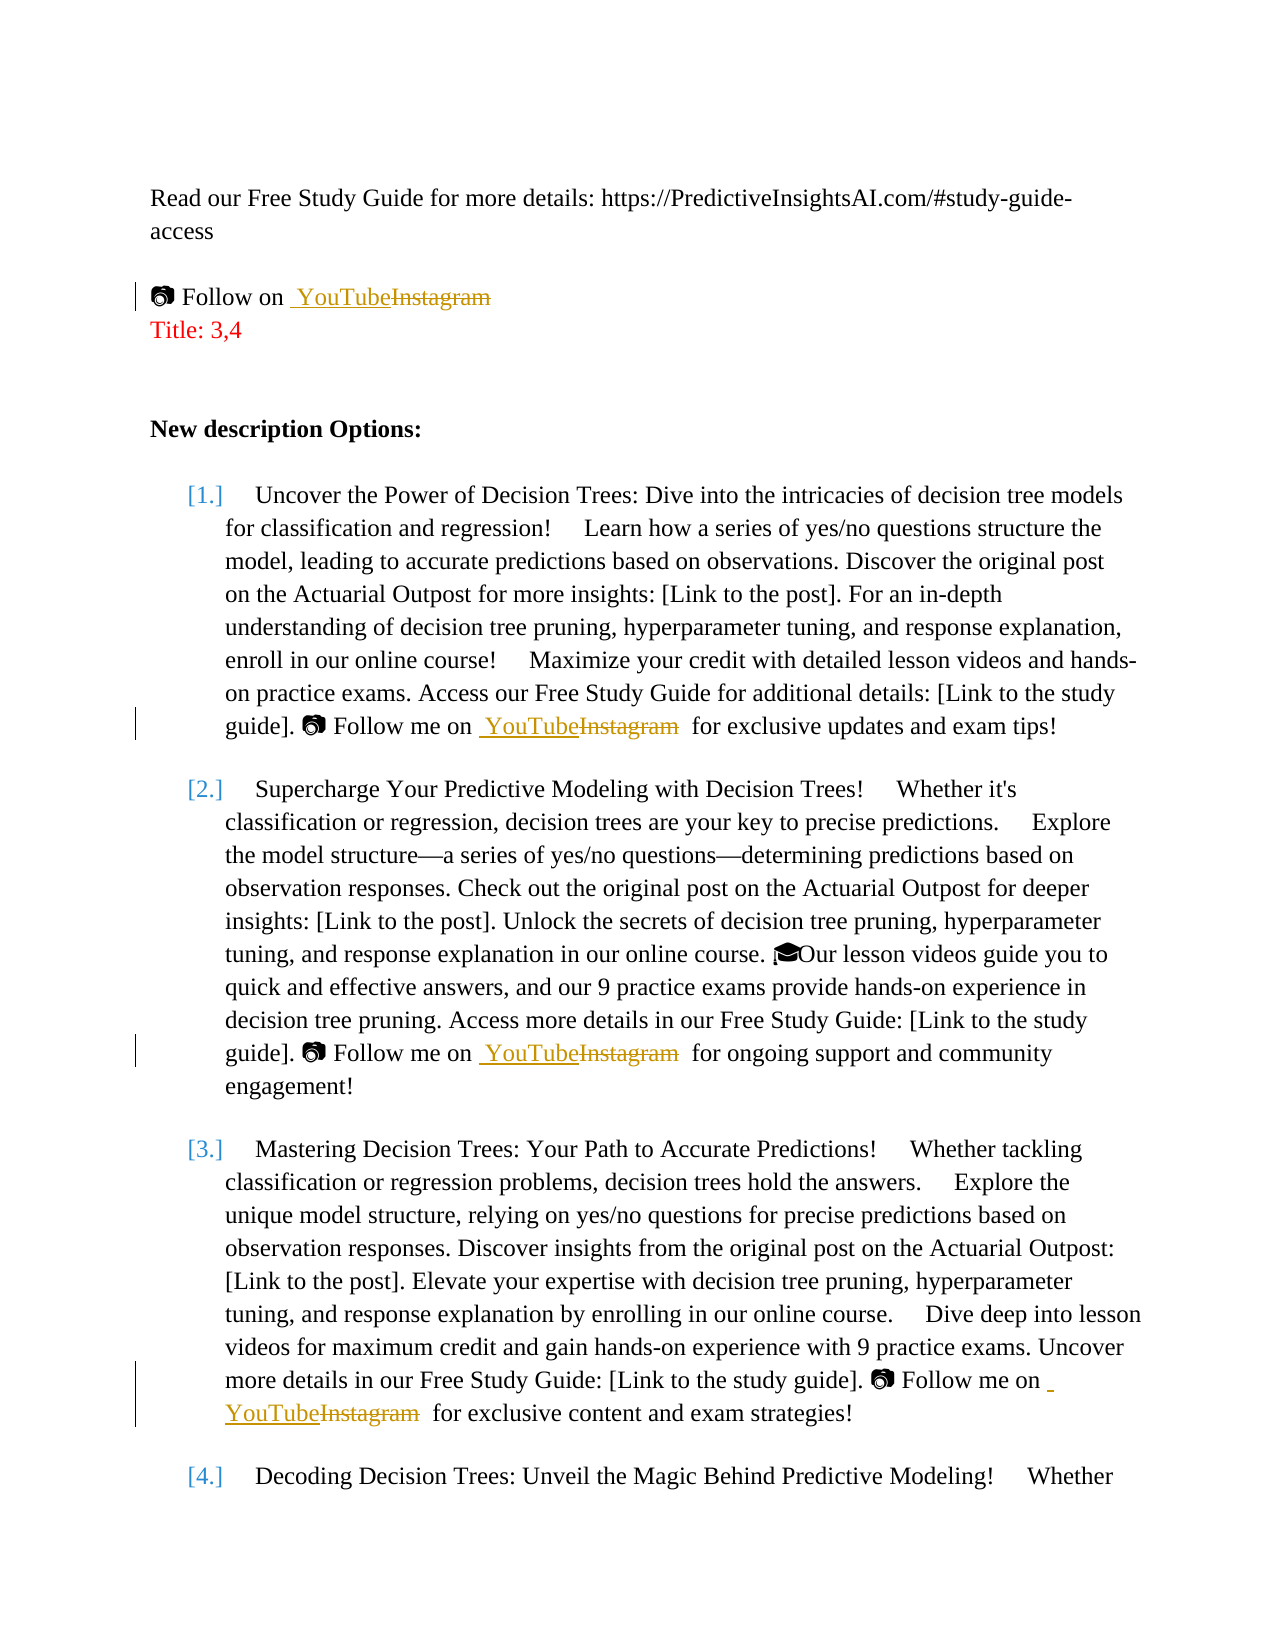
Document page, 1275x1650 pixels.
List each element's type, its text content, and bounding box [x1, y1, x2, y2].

list 🤖 Decoding Decision Trees: Unveil the Magic Behind Predictive Modeling! 🧐 Whether it's classifying or predicting, decision trees are the backbone of accurate models. 🌳 Explore the unique structure—a sequence of yes/no questions—leading to precise predictions based on observation responses. Check out the original post on the Actuarial Outpost for additional insights: [Link to the post]. Elevate your knowledge with decision tree pruning, hyperparameter tuning, and response explanation by enrolling in our online course. 🚀 Our lesson videos guide you to quick success, and 9 practice exams offer hands-on decision tree pruning experience. Access more details in our Free Study Guide: [Link to the study guide]. 📷 Follow me on YouTube for ongoing exam tips and community updates! [187, 1461, 1125, 1490]
list 🚀 Supercharge Your Predictive Modeling with Decision Trees! 🌳 Whether it's classification or regression, decision trees are your key to precise predictions. 🤯 Explore the model structure—a series of yes/no questions—determining predictions based on observation responses. Check out the original post on the Actuarial Outpost for deeper insights: [Link to the post]. Unlock the secrets of decision tree pruning, hyperparameter tuning, and response explanation in our online course. 🎓 Our lesson videos guide you to quick and effective answers, and our 9 practice exams provide hands-on experience in decision tree pruning. Access more details in our Free Study Guide: [Link to the study guide]. 📷 Follow me on YouTube for ongoing support and community engagement! [187, 774, 1125, 1130]
list 🌲 Mastering Decision Trees: Your Path to Accurate Predictions! 🎯 Whether tackling classification or regression problems, decision trees hold the answers. 🤓 Explore the unique model structure, relying on yes/no questions for precise predictions based on observation responses. Discover insights from the original post on the Actuarial Outpost: [Link to the post]. Elevate your expertise with decision tree pruning, hyperparameter tuning, and response explanation by enrolling in our online course. 🚀 Dive deep into lesson videos for maximum credit and gain hands-on experience with 9 practice exams. Uncover more details in our Free Study Guide: [Link to the study guide]. 📷 Follow me on YouTube for exclusive content and exam strategies! [187, 1134, 1125, 1457]
text Read our Free Study Guide for more details: https://PredictiveInsightsAI.com/#study-guide-access [150, 183, 1125, 245]
text Title: 3,4 [150, 315, 1125, 344]
list 🌳 Uncover the Power of Decision Trees: Dive into the intricacies of decision tree models for classification and regression! 🤔 Learn how a series of yes/no questions structure the model, leading to accurate predictions based on observations. Discover the original post on the Actuarial Outpost for more insights: [Link to the post]. For an in-depth understanding of decision tree pruning, hyperparameter tuning, and response explanation, enroll in our online course! 🚀 Maximize your credit with detailed lesson videos and hands-on practice exams. Access our Free Study Guide for additional details: [Link to the study guide]. 📷 Follow me on YouTube for exclusive updates and exam tips! [187, 480, 1125, 770]
text New description Options: [150, 414, 1125, 443]
text 📷 Follow on YouTube [150, 282, 1125, 311]
